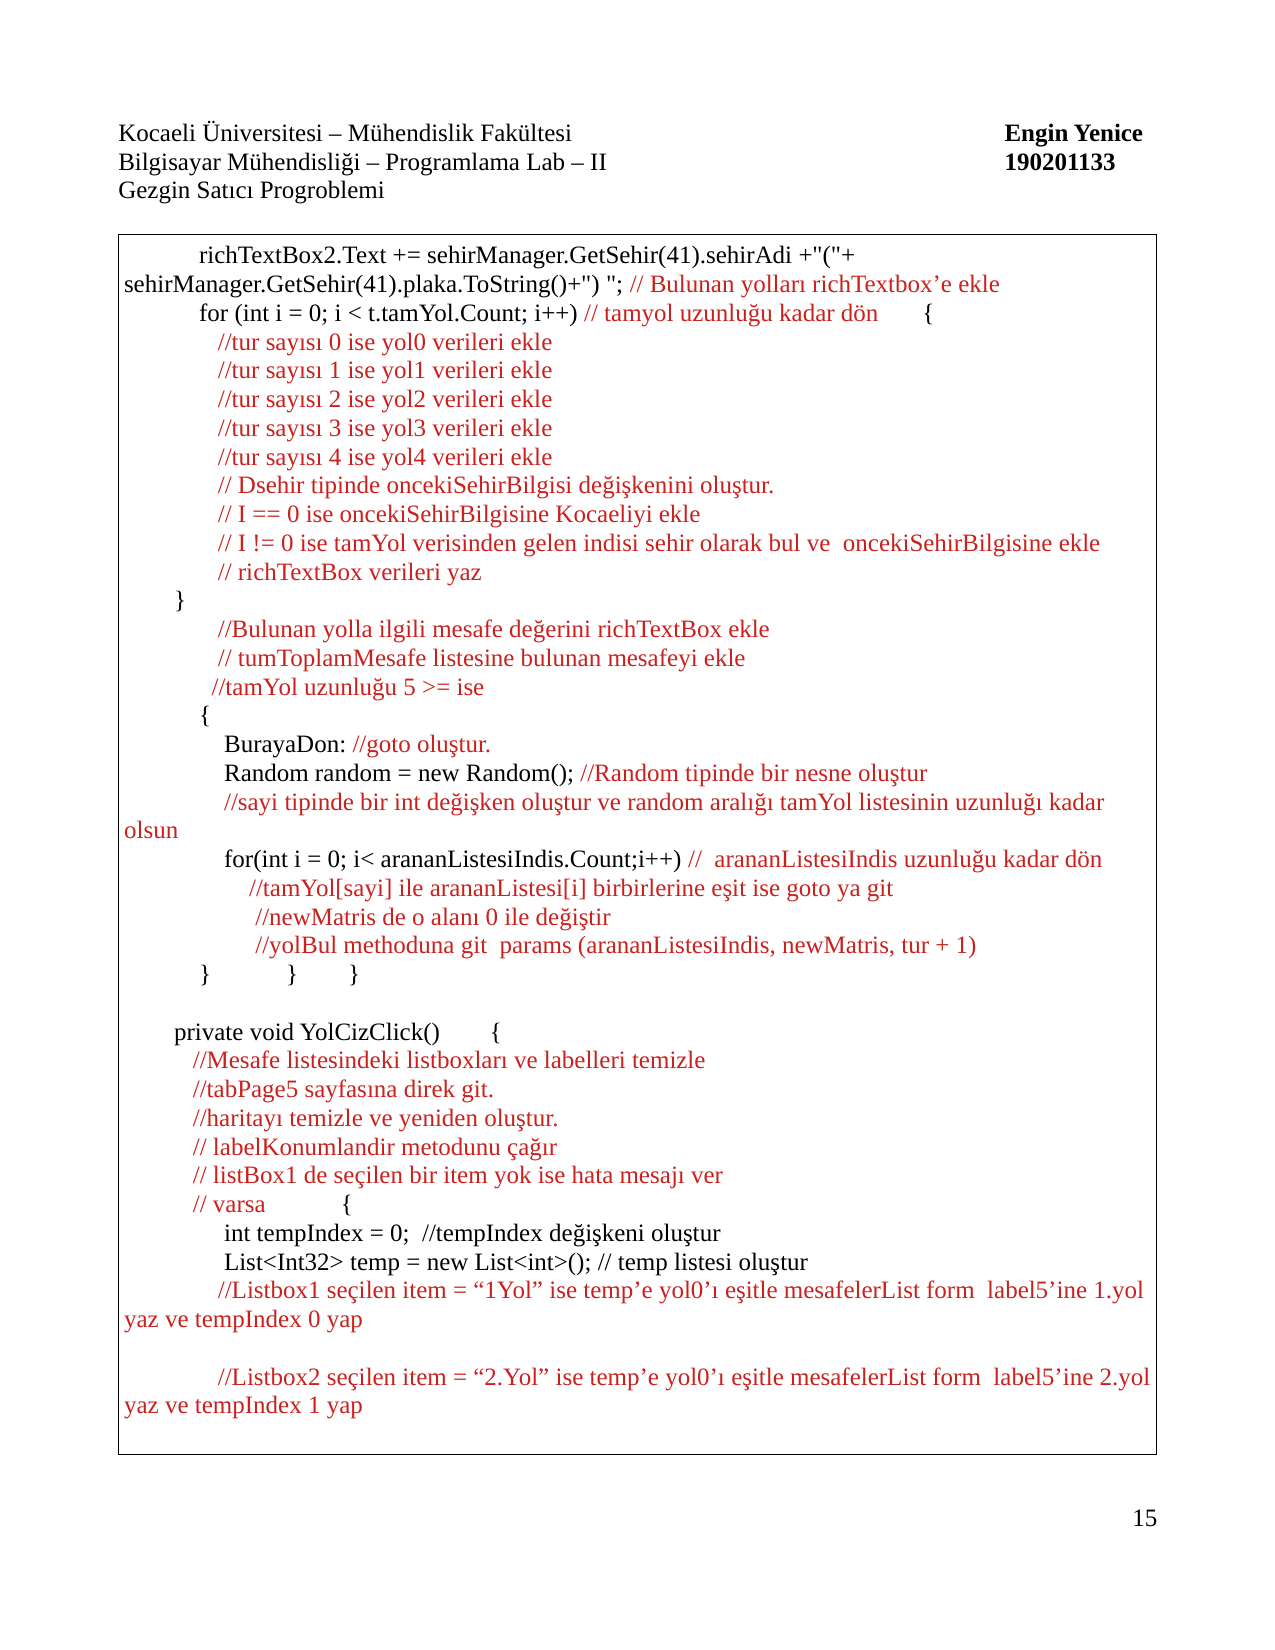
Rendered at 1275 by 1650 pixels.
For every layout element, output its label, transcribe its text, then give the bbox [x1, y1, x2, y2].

table_header richTextBox2.Text += sehirManager.GetSehir(41).sehirAdi +"("+ sehirManager.GetSehir(41).plaka.ToString()+") "; // Bulunan yolları richTextbox’e ekle for (int i = 0; i < t.tamYol.Count; i++) // tamyol uzunluğu kadar dön { //tur sayısı 0 ise yol0 verileri ekle //tur sayısı 1 ise yol1 verileri ekle //tur sayısı 2 ise yol2 verileri ekle //tur sayısı 3 ise yol3 verileri ekle //tur sayısı 4 ise yol4 verileri ekle // Dsehir tipinde oncekiSehirBilgisi değişkenini oluştur. // I == 0 ise oncekiSehirBilgisine Kocaeliyi ekle // I != 0 ise tamYol verisinden gelen indisi sehir olarak bul ve oncekiSehirBilgisine ekle // richTextBox verileri yaz } //Bulunan yolla ilgili mesafe değerini richTextBox ekle // tumToplamMesafe listesine bulunan mesafeyi ekle //tamYol uzunluğu 5 >= ise { BurayaDon: //goto oluştur. Random random = new Random(); //Random tipinde bir nesne oluştur //sayi tipinde bir int değişken oluştur ve random aralığı tamYol listesinin uzunluğı kadar olsun for(int i = 0; i< arananListesiIndis.Count;i++) // arananListesiIndis uzunluğu kadar dön //tamYol[sayi] ile arananListesi[i] birbirlerine eşit ise goto ya git //newMatris de o alanı 0 ile değiştir //yolBul methoduna git params (arananListesiIndis, newMatris, tur + 1) } } } private void YolCizClick() { //Mesafe listesindeki listboxları ve labelleri temizle //tabPage5 sayfasına direk git. //haritayı temizle ve yeniden oluştur. // labelKonumlandir metodunu çağır // listBox1 de seçilen bir item yok ise hata mesajı ver // varsa { int tempIndex = 0; //tempIndex değişkeni oluştur List<Int32> temp = new List<int>(); // temp listesi oluştur //Listbox1 seçilen item = “1Yol” ise temp’e yol0’ı eşitle mesafelerList form label5’ine 1.yol yaz ve tempIndex 0 yap //Listbox2 seçilen item = “2.Yol” ise temp’e yol0’ı eşitle mesafelerList form label5’ine 2.yol yaz ve tempIndex 1 yap [119, 235, 1156, 1454]
